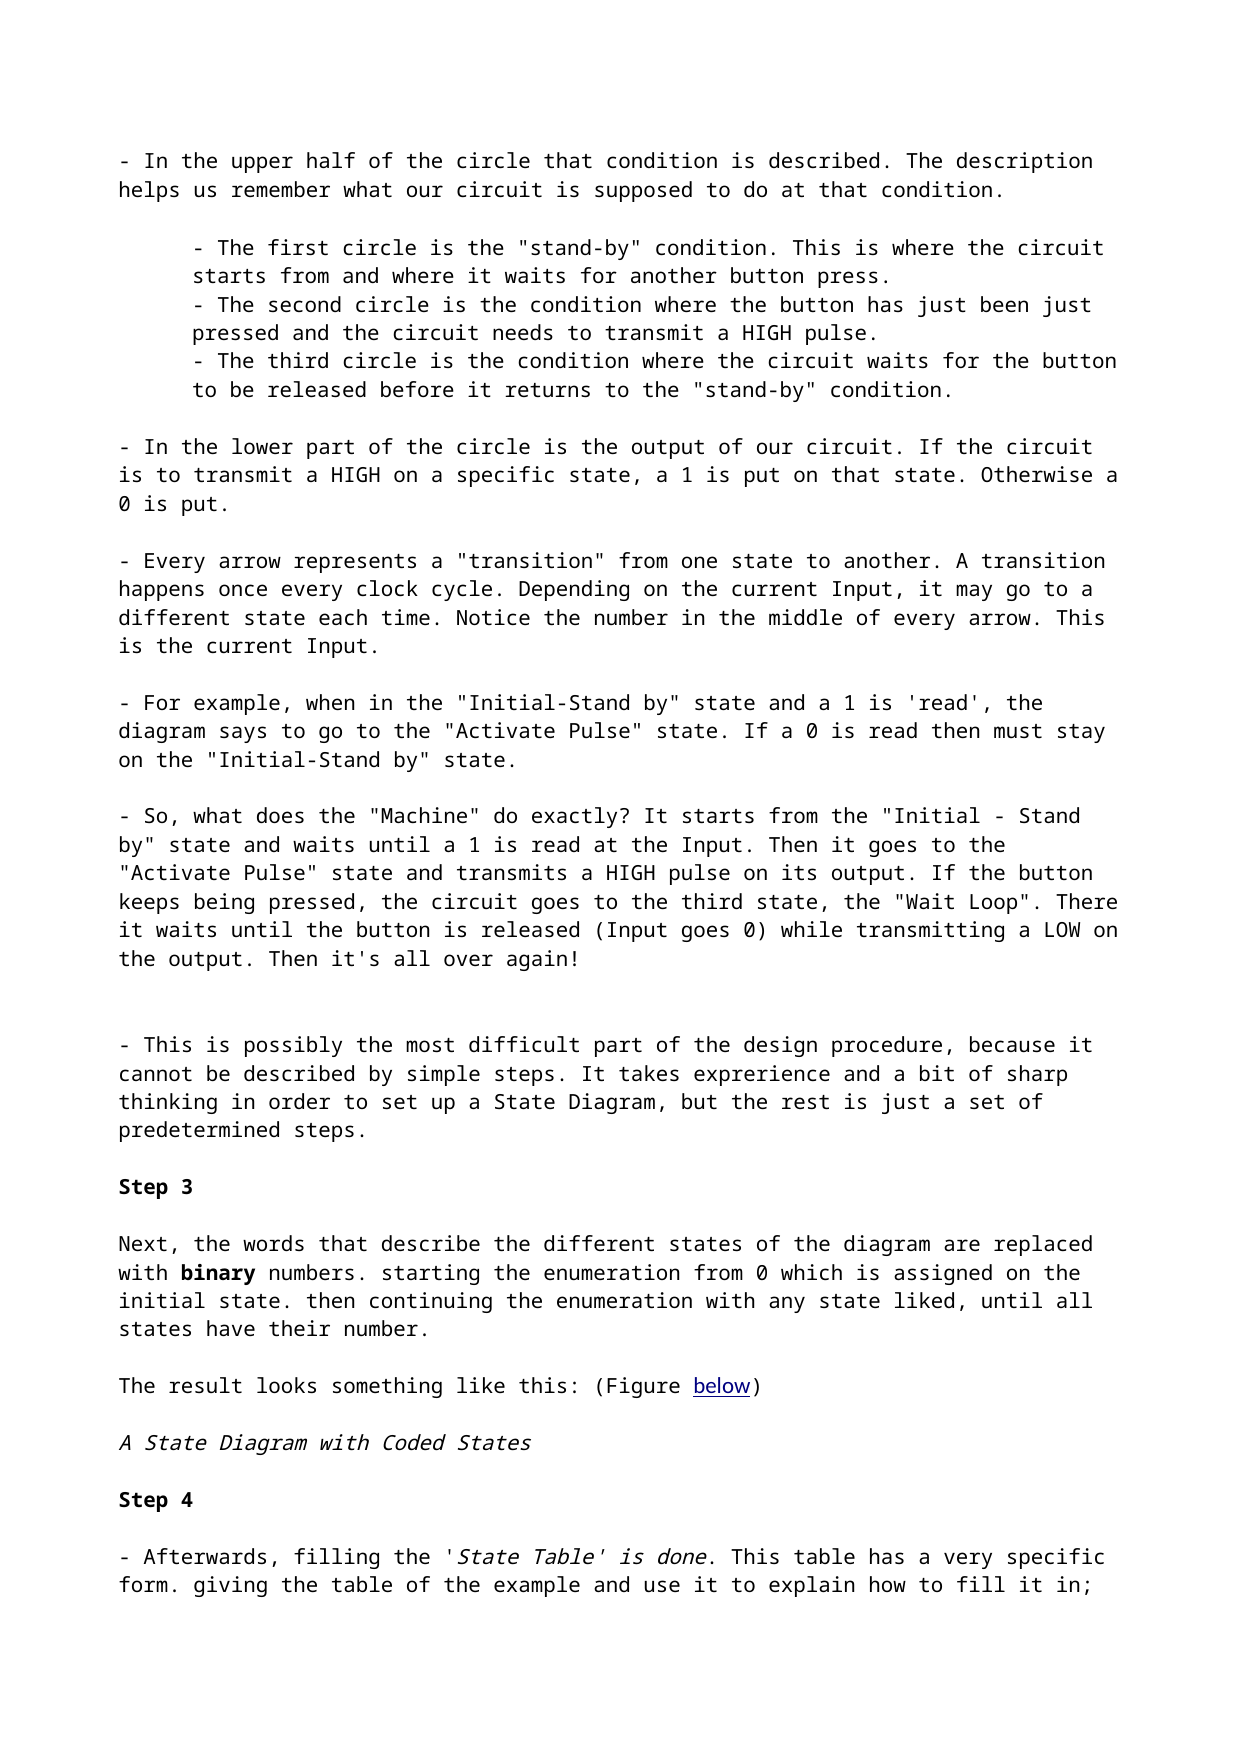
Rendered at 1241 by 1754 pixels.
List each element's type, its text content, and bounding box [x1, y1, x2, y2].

text - So, what does the "Machine" do exactly? It starts from the "Initial - Stand by" state and waits until a 1 is read at the Input. Then it goes to the "Activate Pulse" state and transmits a HIGH pulse on its output. If the button keeps being pressed, the circuit goes to the third state, the "Wait Loop". There it waits until the button is released (Input goes 0) while transmitting a LOW on the output. Then it's all over again! [118, 802, 1122, 972]
list - The second circle is the condition where the button has just been just pressed and the circuit needs to transmit a HIGH pulse. [118, 290, 1122, 347]
text - Every arrow represents a "transition" from one state to another. A transition happens once every clock cycle. Depending on the current Input, it may go to a different state each time. Notice the number in the middle of every arrow. This is the current Input. [118, 546, 1122, 659]
text The result looks something like this: (Figure below) [118, 1371, 1122, 1400]
text - In the upper half of the circle that condition is described. The description helps us remember what our circuit is supposed to do at that condition. [118, 147, 1122, 203]
text A State Diagram with Coded States [118, 1428, 1122, 1457]
list - The third circle is the condition where the circuit waits for the button to be released before it returns to the "stand-by" condition. [118, 347, 1122, 403]
text Step 4 [118, 1485, 1122, 1514]
text - In the lower part of the circle is the output of our circuit. If the circuit is to transmit a HIGH on a specific state, a 1 is put on that state. Otherwise a 0 is put. [118, 432, 1122, 517]
list - The first circle is the "stand-by" condition. This is where the circuit starts from and where it waits for another button press. [118, 233, 1122, 290]
text - Afterwards, filling the 'State Table' is done. This table has a very specific form. giving the table of the example and use it to explain how to fill it in; [118, 1542, 1122, 1599]
text Next, the words that describe the different states of the diagram are replaced with binary numbers. starting the enumeration from 0 which is assigned on the initial state. then continuing the enumeration with any state liked, until all states have their number. [118, 1229, 1122, 1343]
text - This is possibly the most difficult part of the design procedure, because it cannot be described by simple steps. It takes exprerience and a bit of sharp thinking in order to set up a State Diagram, but the rest is just a set of predetermined steps. [118, 1030, 1122, 1144]
text Step 3 [118, 1172, 1122, 1201]
text - For example, when in the "Initial-Stand by" state and a 1 is 'read', the diagram says to go to the "Activate Pulse" state. If a 0 is read then must stay on the "Initial-Stand by" state. [118, 688, 1122, 773]
